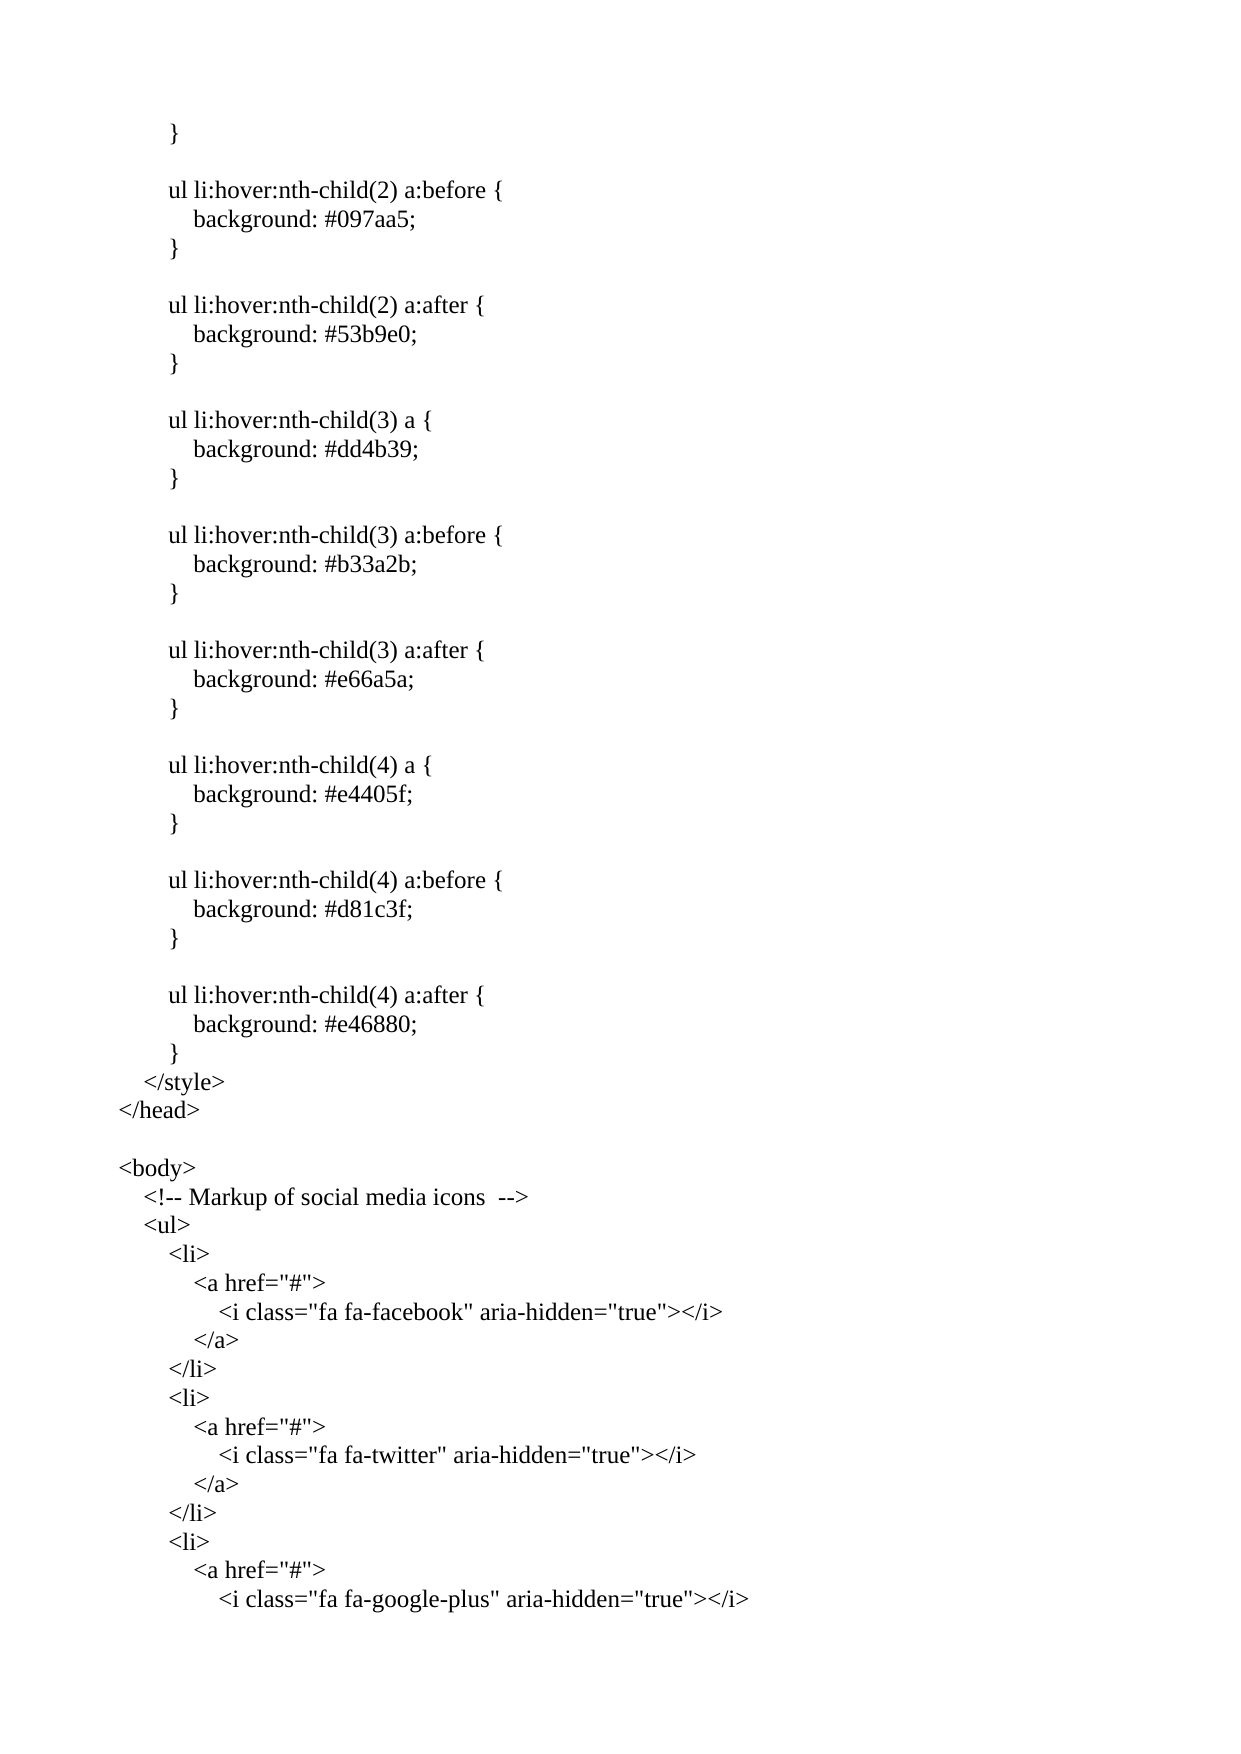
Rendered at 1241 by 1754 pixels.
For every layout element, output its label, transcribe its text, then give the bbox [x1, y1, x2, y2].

text ul li:hover:nth-child(3) a { [118, 406, 1122, 434]
text <!-- Markup of social media icons --> [118, 1182, 1122, 1211]
text } [118, 693, 1122, 722]
text } [118, 463, 1122, 492]
text <li> [118, 1239, 1122, 1268]
text <a href="#"> [118, 1412, 1122, 1441]
text </style> [118, 1067, 1122, 1096]
text <li> [118, 1383, 1122, 1412]
text background: #e4405f; [118, 779, 1122, 808]
text <i class="fa fa-facebook" aria-hidden="true"></i> [118, 1297, 1122, 1326]
text ul li:hover:nth-child(4) a { [118, 751, 1122, 779]
text <i class="fa fa-twitter" aria-hidden="true"></i> [118, 1441, 1122, 1469]
text </li> [118, 1498, 1122, 1527]
text background: #097aa5; [118, 204, 1122, 233]
text } [118, 118, 1122, 147]
text } [118, 578, 1122, 607]
text <body> [118, 1153, 1122, 1182]
text ul li:hover:nth-child(2) a:after { [118, 291, 1122, 319]
text </head> [118, 1096, 1122, 1124]
text ul li:hover:nth-child(4) a:before { [118, 866, 1122, 894]
text } [118, 923, 1122, 952]
text background: #d81c3f; [118, 894, 1122, 923]
text } [118, 1038, 1122, 1067]
text ul li:hover:nth-child(4) a:after { [118, 981, 1122, 1009]
text <ul> [118, 1211, 1122, 1239]
text <li> [118, 1527, 1122, 1556]
text </a> [118, 1326, 1122, 1354]
text background: #b33a2b; [118, 549, 1122, 578]
text } [118, 808, 1122, 837]
text ul li:hover:nth-child(3) a:after { [118, 636, 1122, 664]
text ul li:hover:nth-child(3) a:before { [118, 521, 1122, 549]
text ul li:hover:nth-child(2) a:before { [118, 176, 1122, 204]
text background: #e66a5a; [118, 664, 1122, 693]
text <a href="#"> [118, 1556, 1122, 1584]
text } [118, 233, 1122, 262]
text </a> [118, 1469, 1122, 1498]
text </li> [118, 1354, 1122, 1383]
text background: #e46880; [118, 1009, 1122, 1038]
text background: #dd4b39; [118, 434, 1122, 463]
text <i class="fa fa-google-plus" aria-hidden="true"></i> [118, 1584, 1122, 1613]
text <a href="#"> [118, 1268, 1122, 1297]
text background: #53b9e0; [118, 319, 1122, 348]
text } [118, 348, 1122, 377]
